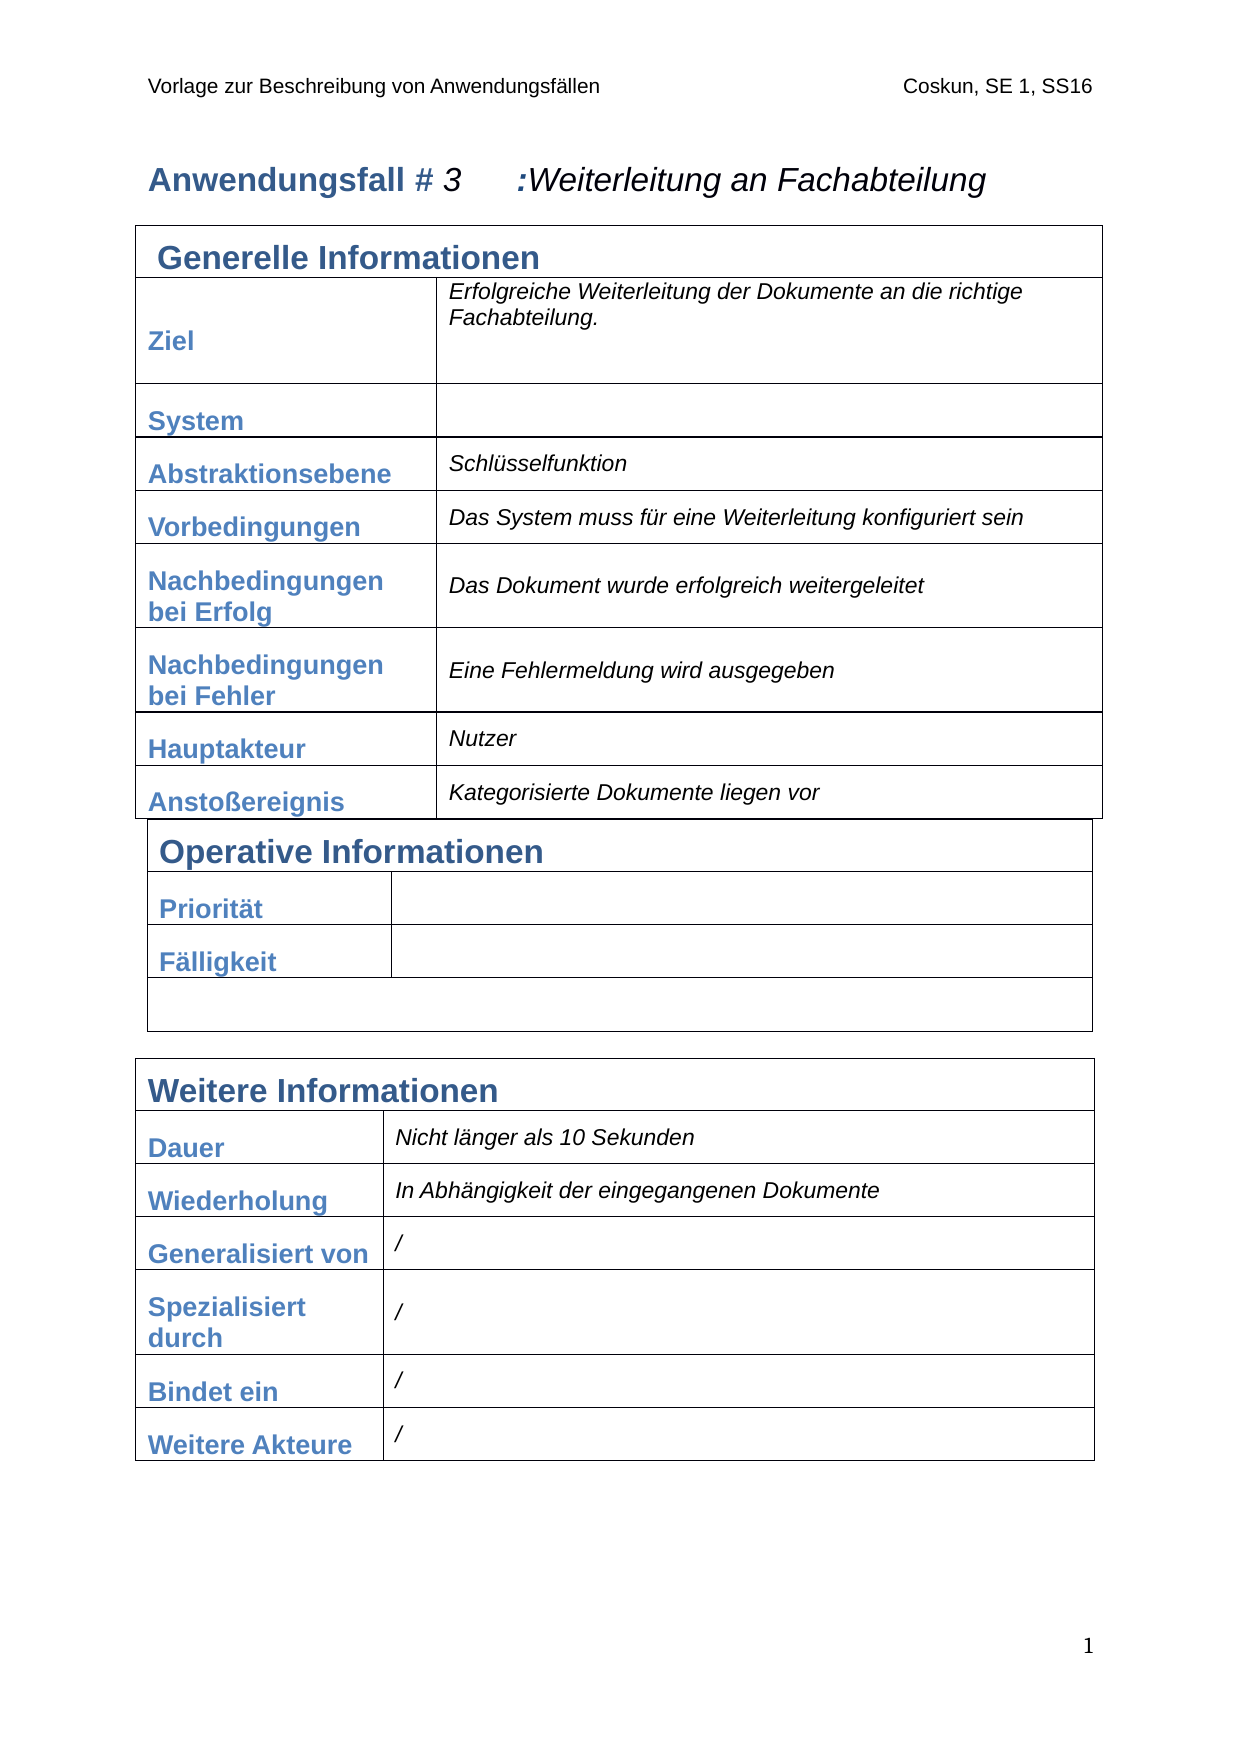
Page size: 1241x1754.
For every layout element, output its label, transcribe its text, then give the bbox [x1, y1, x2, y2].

table_cell Wiederholung [136, 1164, 383, 1216]
table_cell Fälligkeit [148, 925, 391, 977]
table_cell Nicht länger als 10 Sekunden [384, 1111, 1094, 1163]
table_cell Eine Fehlermeldung wird ausgegeben [437, 628, 1102, 711]
table_cell Vorbedingungen [136, 491, 436, 543]
table_cell [148, 978, 1092, 1031]
table_cell Nutzer [437, 713, 1102, 764]
table_cell Generalisiert von [136, 1217, 383, 1269]
table_header Weitere Informationen [136, 1059, 1094, 1110]
table_cell Weitere Akteure [136, 1408, 383, 1460]
table_cell / [384, 1217, 1094, 1269]
table_cell [392, 925, 1092, 977]
table_cell Abstraktionsebene [136, 438, 436, 489]
table_cell Das System muss für eine Weiterleitung konfiguriert sein [437, 491, 1102, 543]
table_cell Erfolgreiche Weiterleitung der Dokumente an die richtige Fachabteilung. [437, 278, 1102, 383]
table_cell System [136, 384, 436, 436]
table_cell / [384, 1270, 1094, 1354]
table_cell Nachbedingungen bei Fehler [136, 628, 436, 711]
table_cell In Abhängigkeit der eingegangenen Dokumente [384, 1164, 1094, 1216]
table_cell Das Dokument wurde erfolgreich weitergeleitet [437, 544, 1102, 627]
table_cell Ziel [136, 278, 436, 383]
table_cell Hauptakteur [136, 713, 436, 764]
table_cell Nachbedingungen bei Erfolg [136, 544, 436, 627]
table_cell / [384, 1355, 1094, 1407]
table_header Generelle Informationen [136, 226, 1102, 277]
table_cell Dauer [136, 1111, 383, 1163]
table_cell Priorität [148, 872, 391, 924]
table_cell Anstoßereignis [136, 766, 436, 818]
table_header Operative Informationen [148, 820, 1092, 871]
table_cell [392, 872, 1092, 924]
table_cell Kategorisierte Dokumente liegen vor [437, 766, 1102, 818]
table_cell Schlüsselfunktion [437, 438, 1102, 489]
table_cell Spezialisiert durch [136, 1270, 383, 1354]
table_cell / [384, 1408, 1094, 1460]
table_cell Bindet ein [136, 1355, 383, 1407]
subtitle Anwendungsfall # 3 :Weiterleitung an Fachabteilung [148, 160, 1093, 198]
table_cell [437, 384, 1102, 436]
